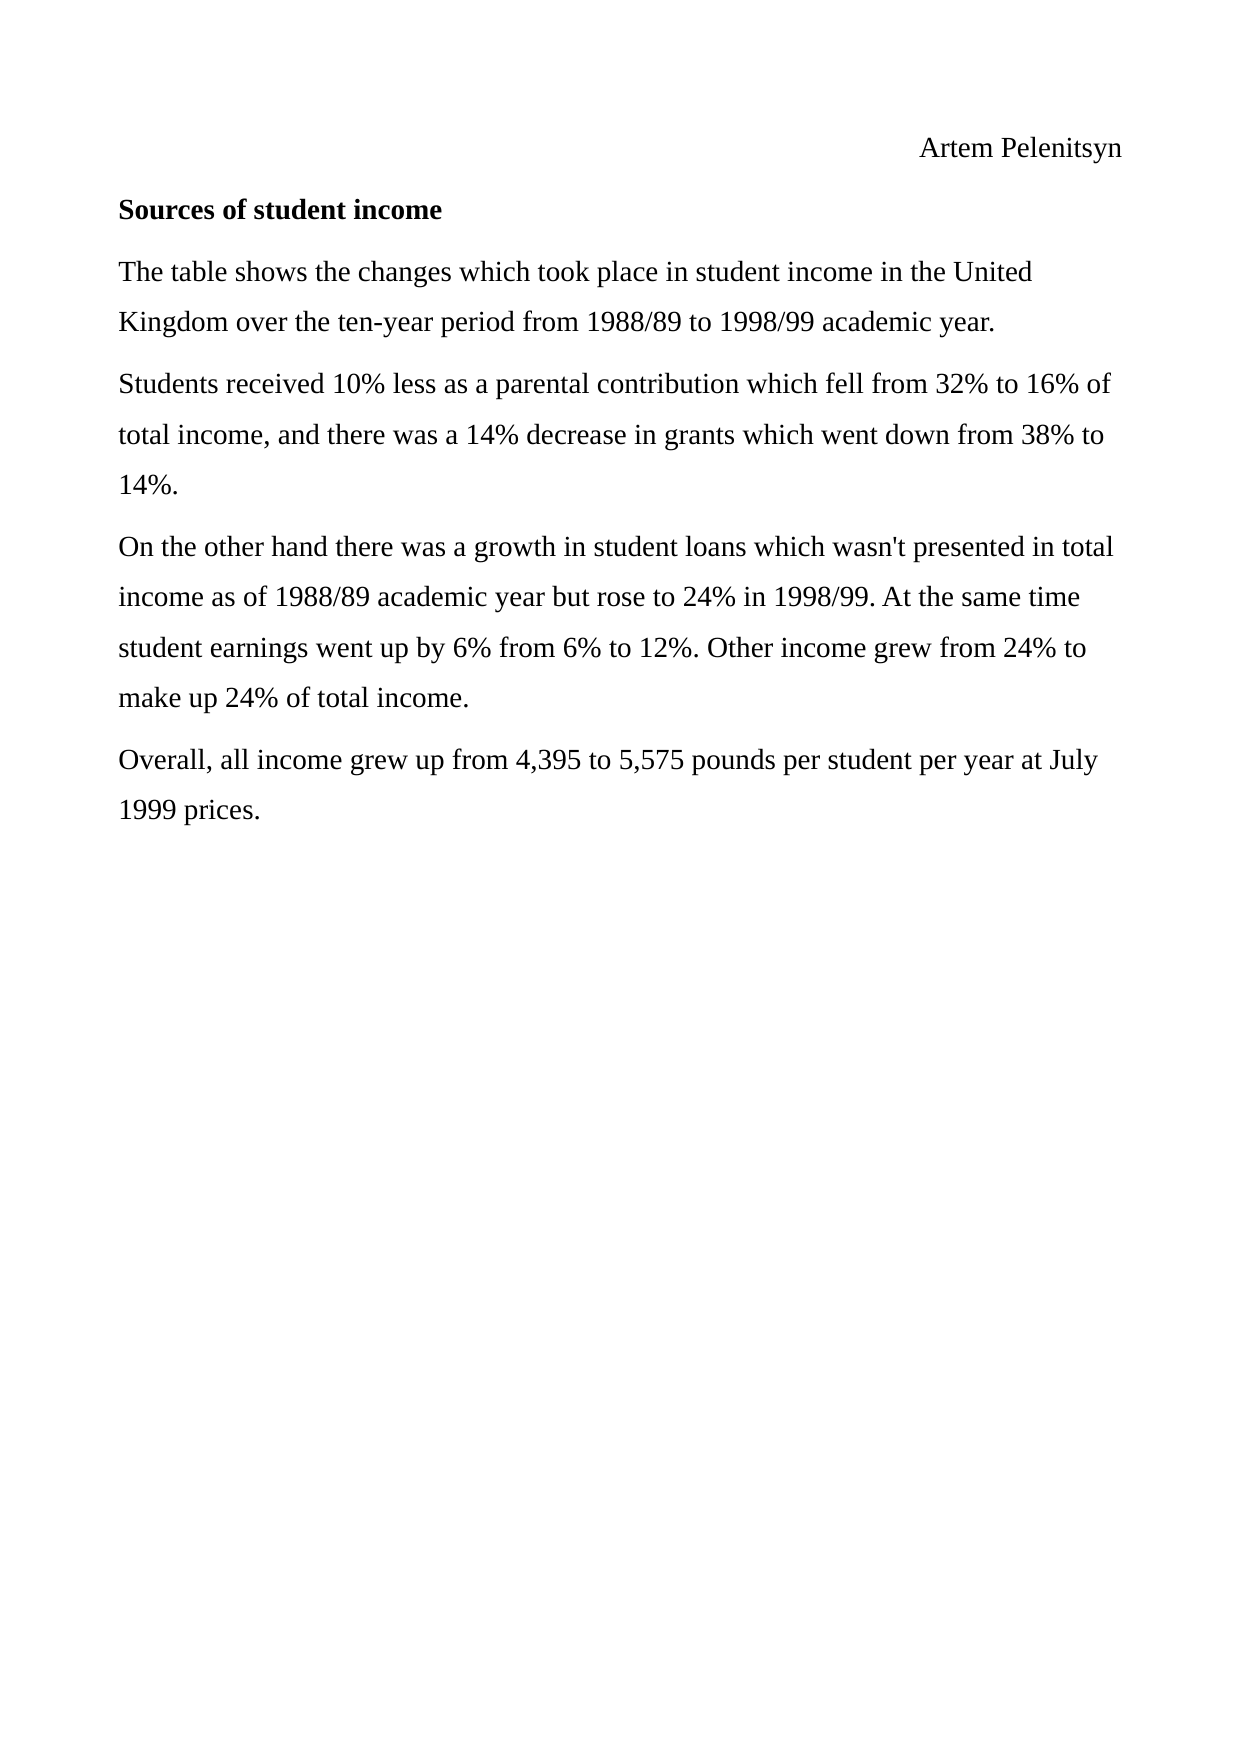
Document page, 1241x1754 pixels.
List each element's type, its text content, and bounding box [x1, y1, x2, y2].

text Sources of student income [118, 192, 1122, 226]
text The table shows the changes which took place in student income in the United Kingdom over the ten-year period from 1988/89 to 1998/99 academic year. [118, 254, 1122, 338]
text Students received 10% less as a parental contribution which fell from 32% to 16% of total income, and there was a 14% decrease in grants which went down from 38% to 14%. [118, 366, 1122, 501]
text Overall, all income grew up from 4,395 to 5,575 pounds per student per year at July 1999 prices. [118, 742, 1122, 826]
text Artem Pelenitsyn [118, 130, 1122, 163]
text On the other hand there was a growth in student loans which wasn't presented in total income as of 1988/89 academic year but rose to 24% in 1998/99. At the same time student earnings went up by 6% from 6% to 12%. Other income grew from 24% to make up 24% of total income. [118, 529, 1122, 714]
